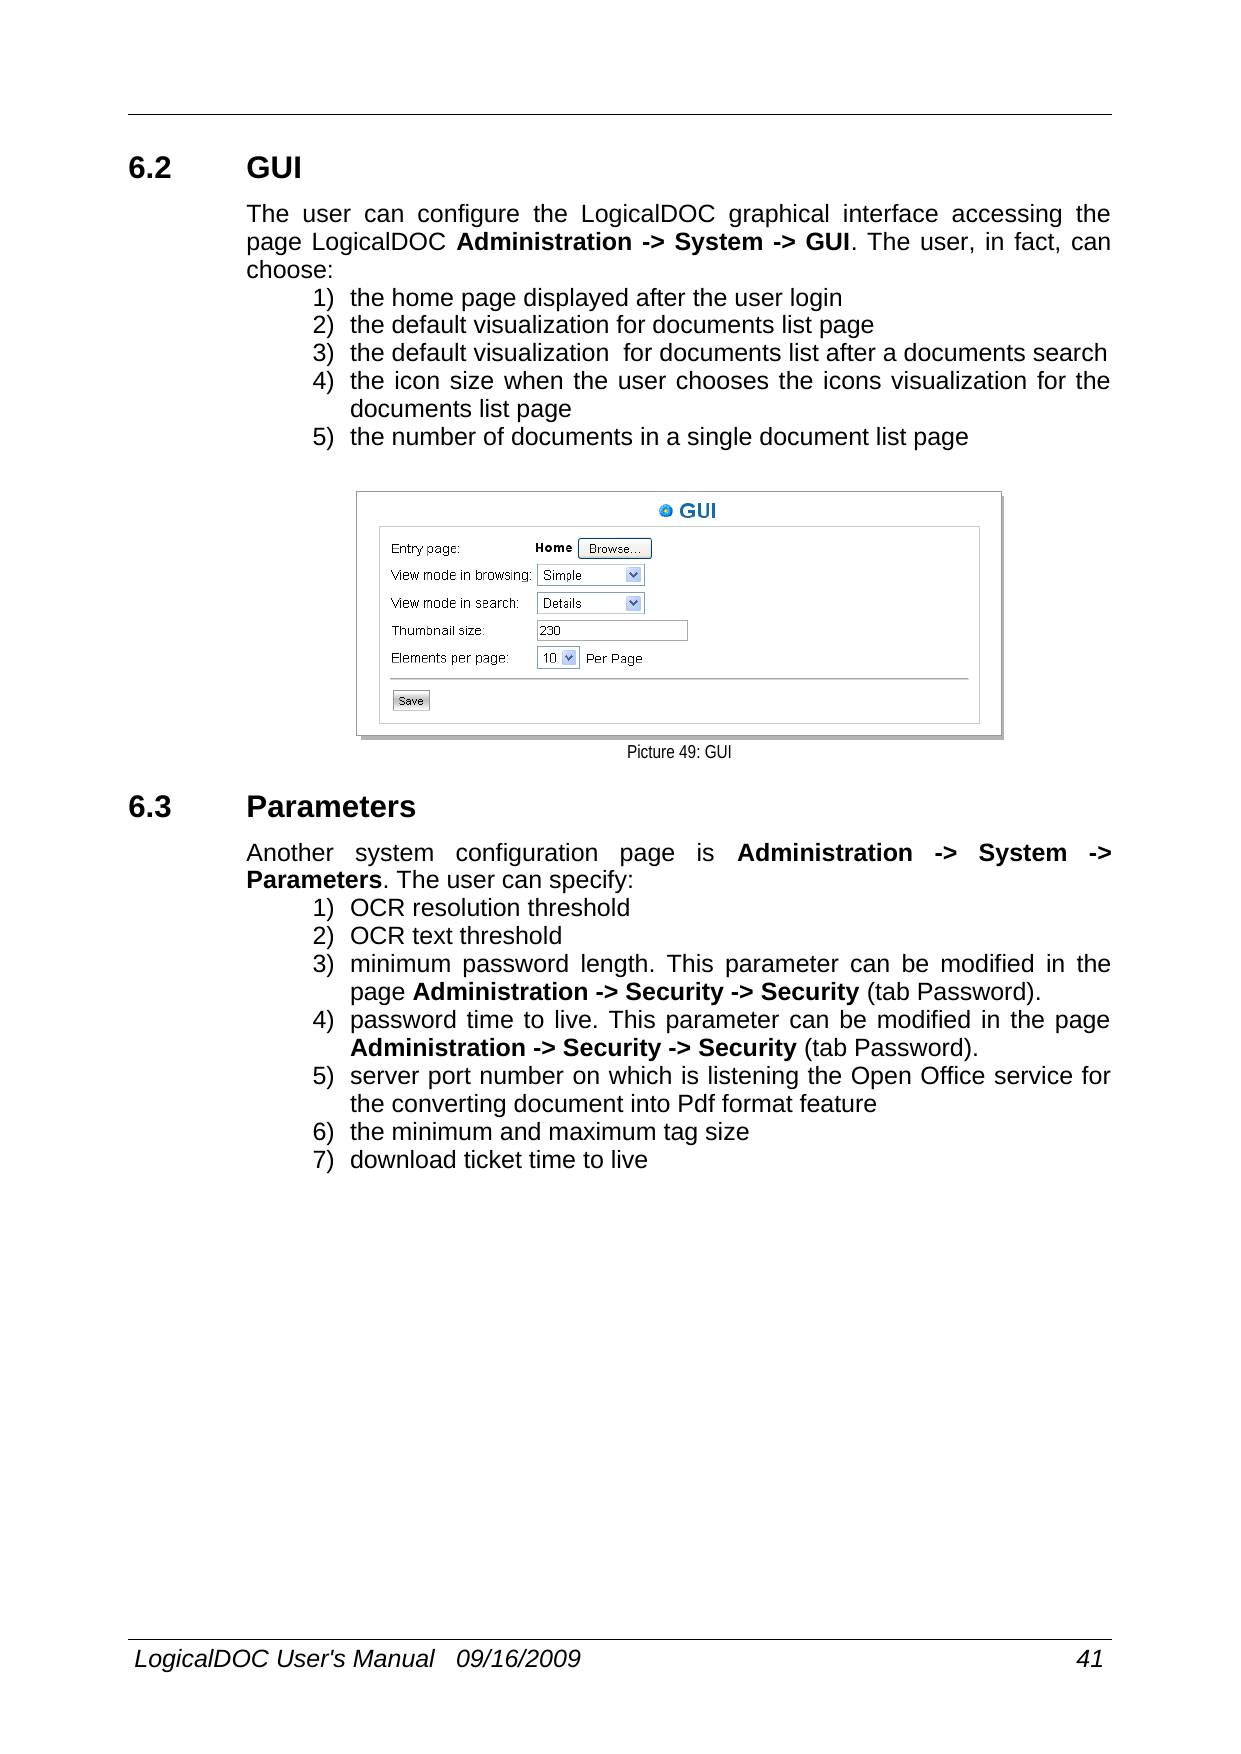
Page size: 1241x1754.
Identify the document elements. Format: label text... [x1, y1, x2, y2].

list the number of documents in a single document list page [312, 423, 1112, 451]
list the home page displayed after the user login [312, 283, 1112, 311]
list the icon size when the user chooses the icons visualization for the documents list page [312, 367, 1112, 423]
list OCR resolution threshold [312, 894, 1112, 922]
list password time to live. This parameter can be modified in the page Administration -> Security -> Security (tab Password). [312, 1006, 1112, 1062]
text The user can configure the LogicalDOC graphical interface accessing the page LogicalDOC Administration -> System -> GUI. The user, in fact, can choose: [246, 200, 1112, 283]
list OCR text threshold [312, 922, 1112, 950]
list the minimum and maximum tag size [312, 1118, 1112, 1146]
list minimum password length. This parameter can be modified in the page Administration -> Security -> Security (tab Password). [312, 950, 1112, 1006]
list Picture 49: GUI [356, 736, 1002, 763]
list download ticket time to live [312, 1146, 1112, 1173]
list the default visualization for documents list page [312, 311, 1112, 339]
subtitle Parameters [128, 489, 1112, 824]
list the default visualization for documents list after a documents search [312, 339, 1112, 367]
subtitle GUI [128, 150, 1112, 185]
list server port number on which is listening the Open Office service for the converting document into Pdf format feature [312, 1062, 1112, 1118]
text Another system configuration page is Administration -> System -> Parameters. The user can specify: [246, 838, 1112, 894]
